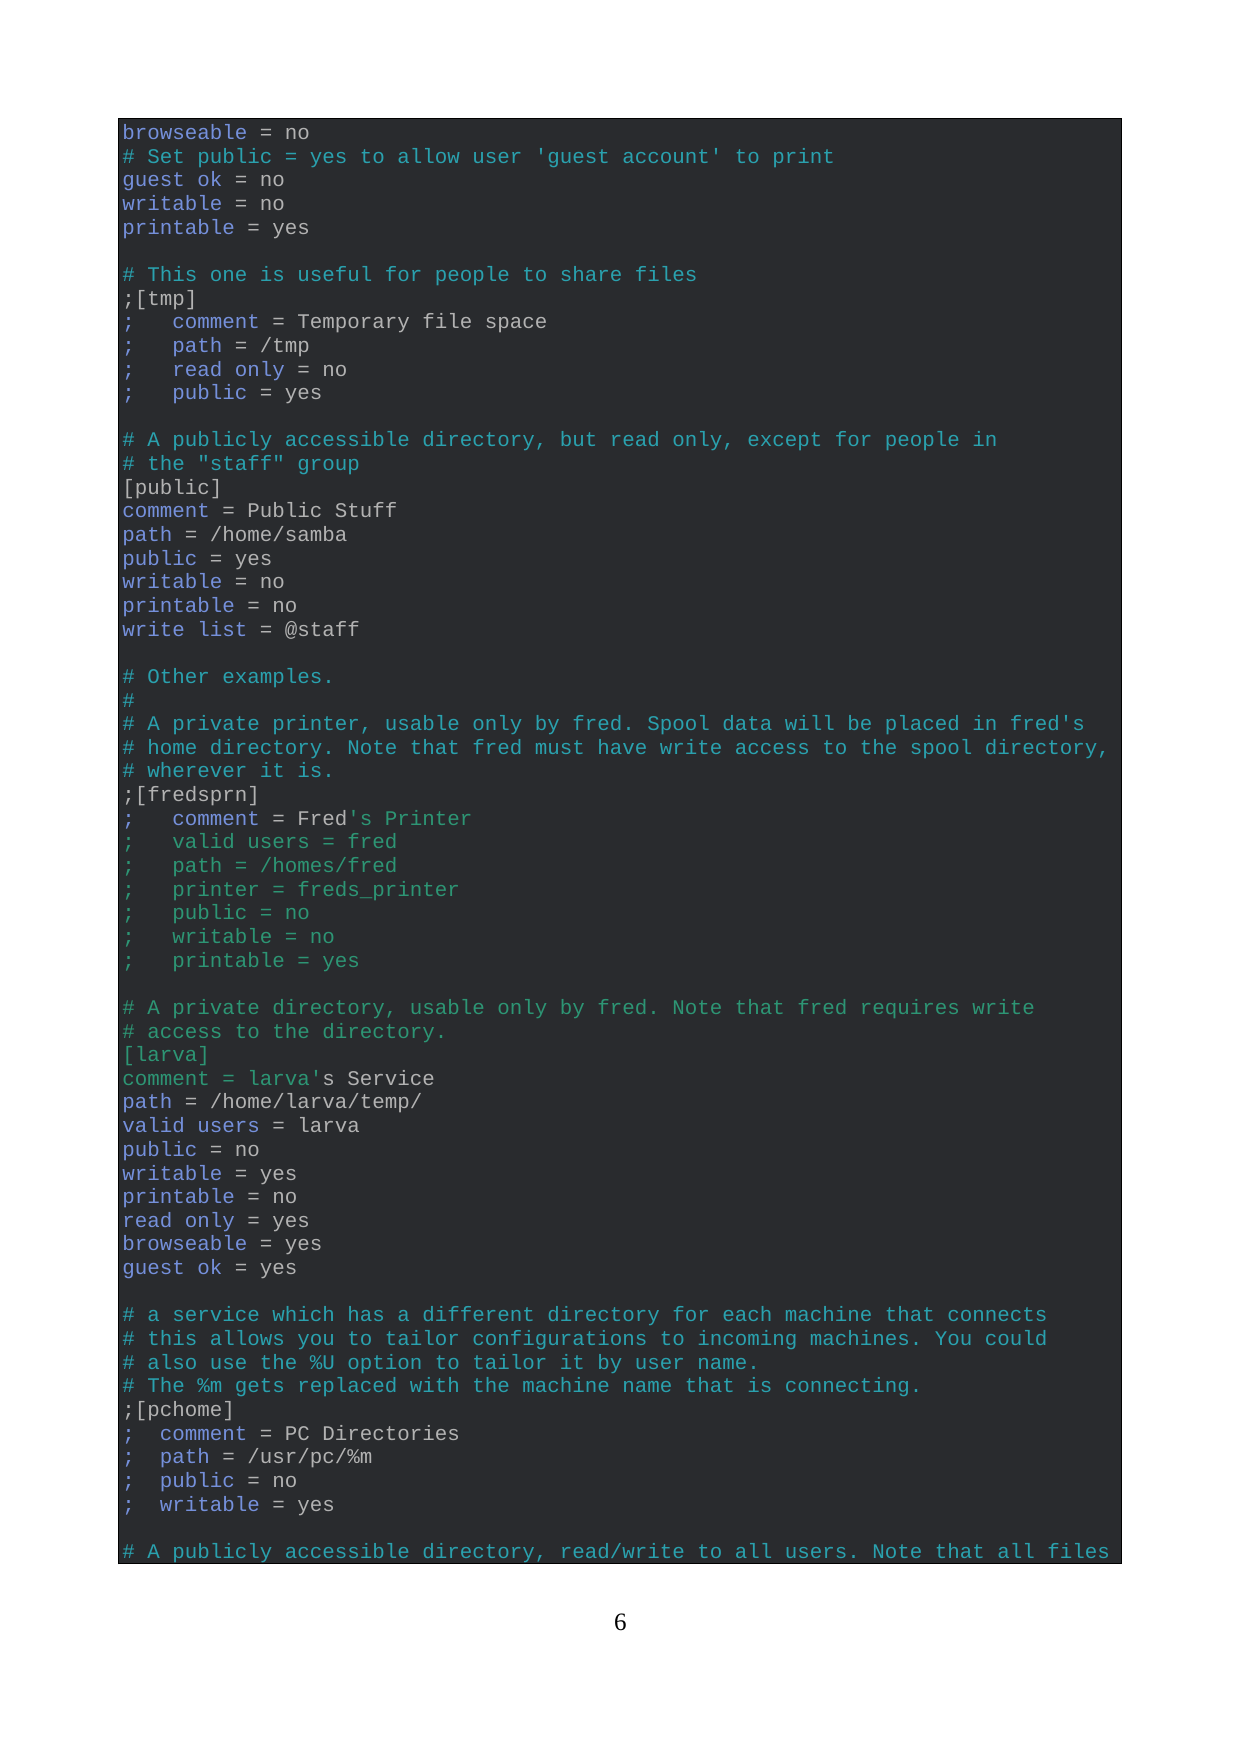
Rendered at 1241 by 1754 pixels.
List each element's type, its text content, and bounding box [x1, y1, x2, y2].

text public = no [119, 1135, 1121, 1158]
text public = yes [119, 544, 1121, 567]
text ; printer = freds_printer [119, 875, 1121, 898]
text # also use the %U option to tailor it by user name. [119, 1348, 1121, 1371]
text # [119, 686, 1121, 709]
text # The %m gets replaced with the machine name that is connecting. [119, 1371, 1121, 1395]
text ;[pchome] [119, 1395, 1121, 1419]
text guest ok = yes [119, 1253, 1121, 1277]
text ; comment = Temporary file space [119, 307, 1121, 331]
text ; path = /usr/pc/%m [119, 1442, 1121, 1466]
text ; writable = no [119, 922, 1121, 946]
text guest ok = no [119, 165, 1121, 189]
text write list = @staff [119, 615, 1121, 638]
text # A publicly accessible directory, but read only, except for people in [119, 426, 1121, 449]
text writable = no [119, 189, 1121, 213]
text # access to the directory. [119, 1017, 1121, 1040]
text ;[tmp] [119, 284, 1121, 307]
text comment = larva's Service [119, 1064, 1121, 1088]
text ; writable = yes [119, 1489, 1121, 1513]
text valid users = larva [119, 1111, 1121, 1135]
text # A private directory, usable only by fred. Note that fred requires write [119, 993, 1121, 1017]
text writable = no [119, 567, 1121, 591]
text # A private printer, usable only by fred. Spool data will be placed in fred's [119, 709, 1121, 733]
text [public] [119, 473, 1121, 496]
text # This one is useful for people to share files [119, 260, 1121, 284]
text comment = Public Stuff [119, 496, 1121, 520]
text ; public = yes [119, 378, 1121, 402]
text printable = no [119, 1182, 1121, 1206]
text ;[fredsprn] [119, 780, 1121, 804]
text path = /home/samba [119, 520, 1121, 544]
text # Other examples. [119, 662, 1121, 686]
text printable = yes [119, 213, 1121, 236]
text browseable = yes [119, 1229, 1121, 1253]
text # this allows you to tailor configurations to incoming machines. You could [119, 1324, 1121, 1348]
text ; read only = no [119, 354, 1121, 378]
text ; valid users = fred [119, 827, 1121, 851]
text # A publicly accessible directory, read/write to all users. Note that all files [119, 1537, 1121, 1563]
text ; public = no [119, 1466, 1121, 1489]
text [larva] [119, 1040, 1121, 1064]
text # a service which has a different directory for each machine that connects [119, 1300, 1121, 1324]
text ; path = /tmp [119, 331, 1121, 354]
text writable = yes [119, 1158, 1121, 1182]
text ; comment = PC Directories [119, 1419, 1121, 1442]
text read only = yes [119, 1206, 1121, 1229]
text # home directory. Note that fred must have write access to the spool directory, [119, 733, 1121, 757]
text ; printable = yes [119, 946, 1121, 969]
text browseable = no [119, 119, 1121, 142]
text ; public = no [119, 898, 1121, 922]
text # wherever it is. [119, 757, 1121, 780]
text ; comment = Fred's Printer [119, 804, 1121, 827]
text ; path = /homes/fred [119, 851, 1121, 875]
text path = /home/larva/temp/ [119, 1088, 1121, 1111]
text # Set public = yes to allow user 'guest account' to print [119, 142, 1121, 165]
text # the "staff" group [119, 449, 1121, 473]
text printable = no [119, 591, 1121, 615]
